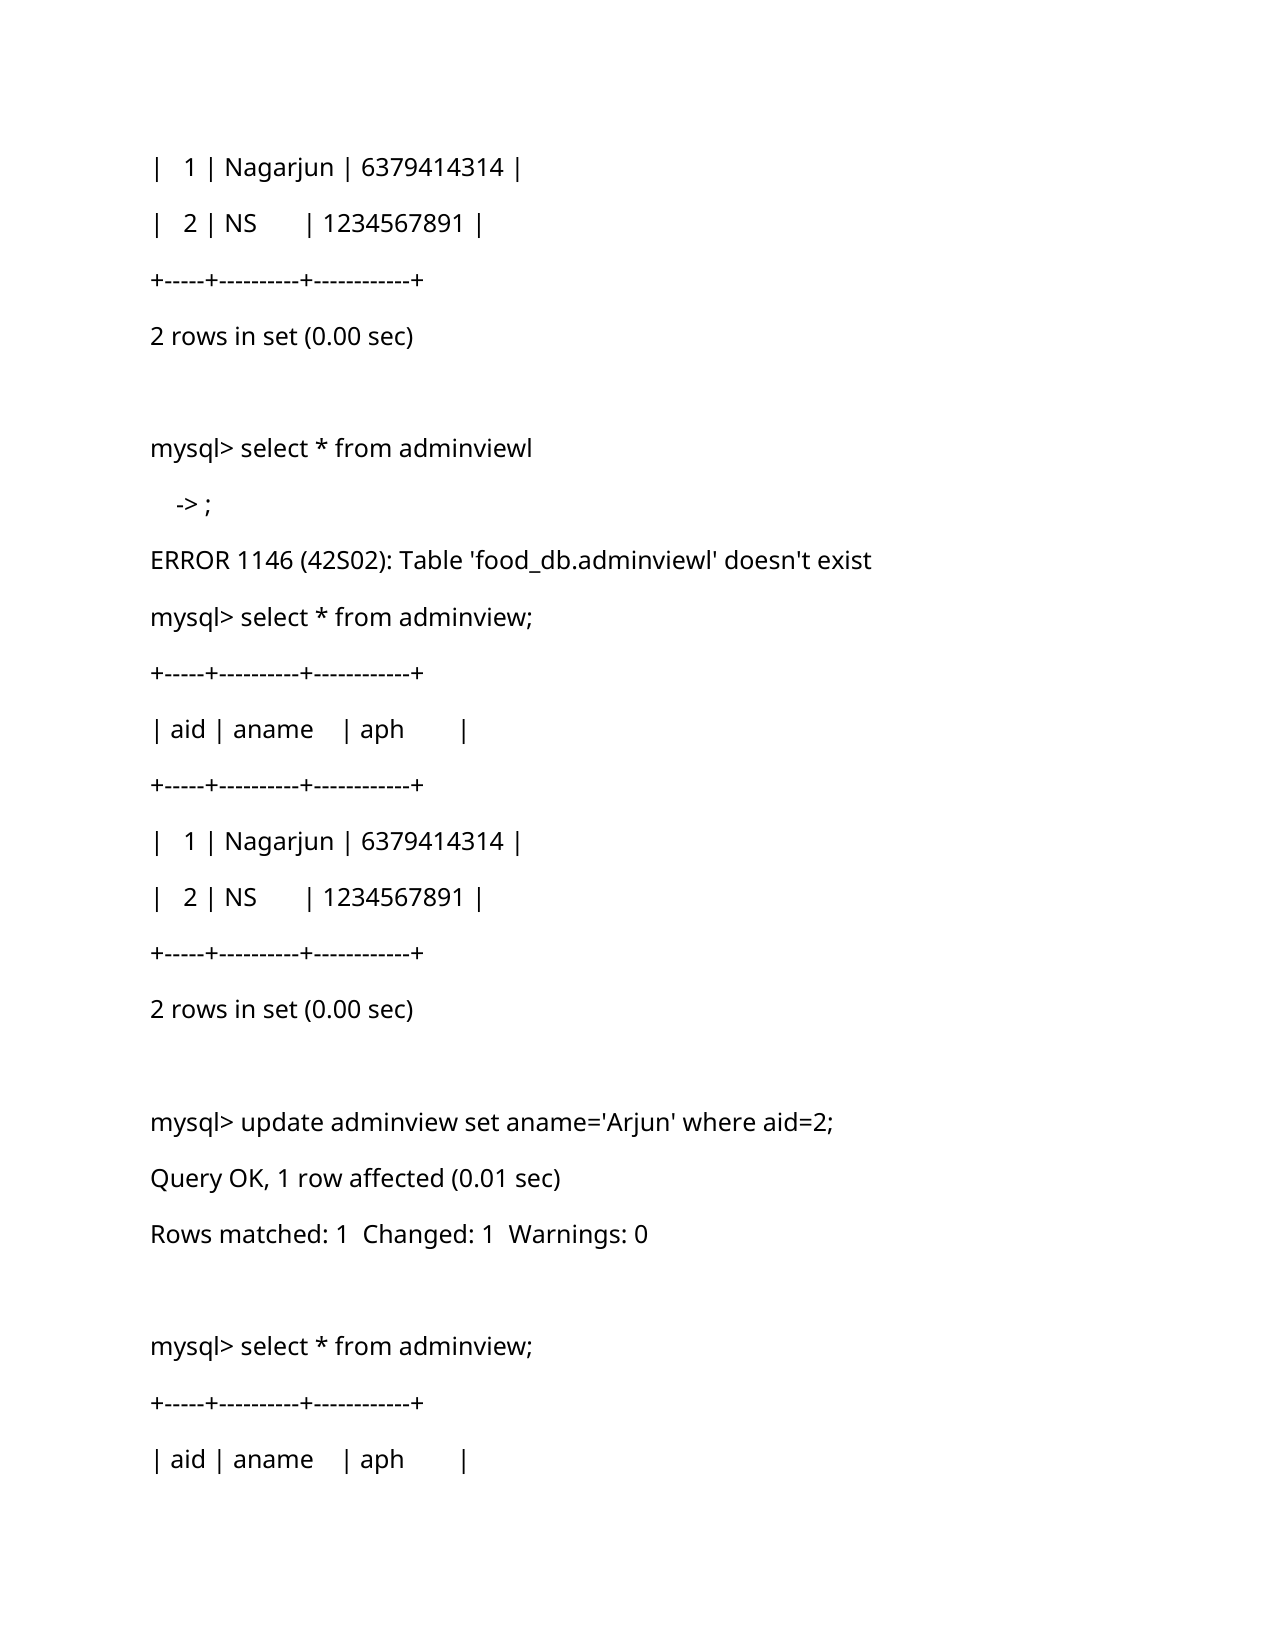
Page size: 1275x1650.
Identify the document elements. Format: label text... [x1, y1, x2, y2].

text mysql> update adminview set aname='Arjun' where aid=2; [150, 1104, 1125, 1138]
text | 1 | Nagarjun | 6379414314 | [150, 824, 1125, 858]
text ERROR 1146 (42S02): Table 'food_db.adminviewl' doesn't exist [150, 543, 1125, 577]
text +-----+----------+------------+ [150, 1385, 1125, 1419]
text +-----+----------+------------+ [150, 262, 1125, 296]
text mysql> select * from adminviewl [150, 431, 1125, 465]
text Query OK, 1 row affected (0.01 sec) [150, 1161, 1125, 1195]
text 2 rows in set (0.00 sec) [150, 318, 1125, 352]
text mysql> select * from adminview; [150, 599, 1125, 633]
text | 2 | NS | 1234567891 | [150, 880, 1125, 914]
text | 1 | Nagarjun | 6379414314 | [150, 150, 1125, 184]
text -> ; [150, 487, 1125, 521]
text +-----+----------+------------+ [150, 655, 1125, 689]
text | aid | aname | aph | [150, 711, 1125, 746]
text | 2 | NS | 1234567891 | [150, 206, 1125, 240]
text Rows matched: 1 Changed: 1 Warnings: 0 [150, 1217, 1125, 1251]
text +-----+----------+------------+ [150, 768, 1125, 802]
text +-----+----------+------------+ [150, 936, 1125, 970]
text 2 rows in set (0.00 sec) [150, 992, 1125, 1026]
text mysql> select * from adminview; [150, 1329, 1125, 1363]
text | aid | aname | aph | [150, 1441, 1125, 1475]
